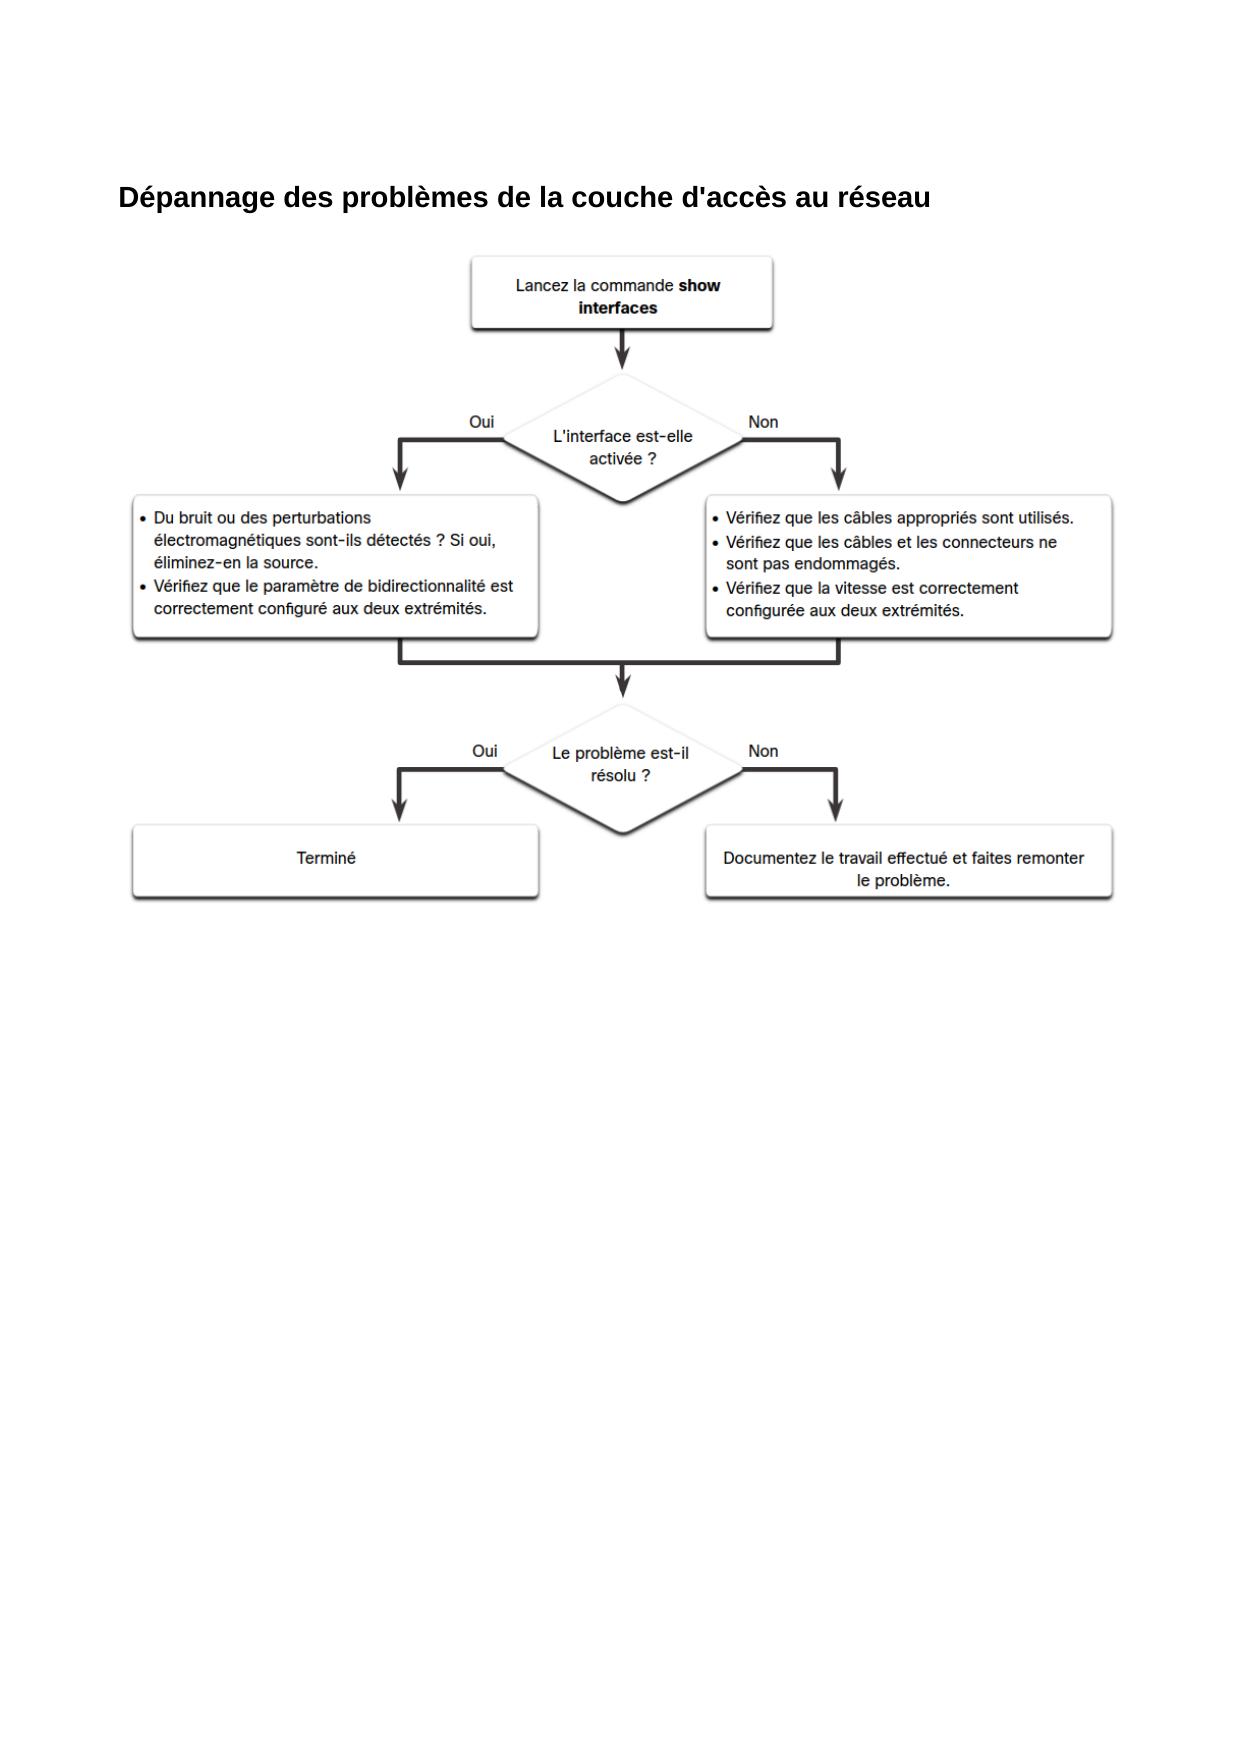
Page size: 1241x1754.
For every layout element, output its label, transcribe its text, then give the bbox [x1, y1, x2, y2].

subtitle Dépannage des problèmes de la couche d'accès au réseau [118, 180, 1122, 214]
picture [118, 226, 1123, 927]
